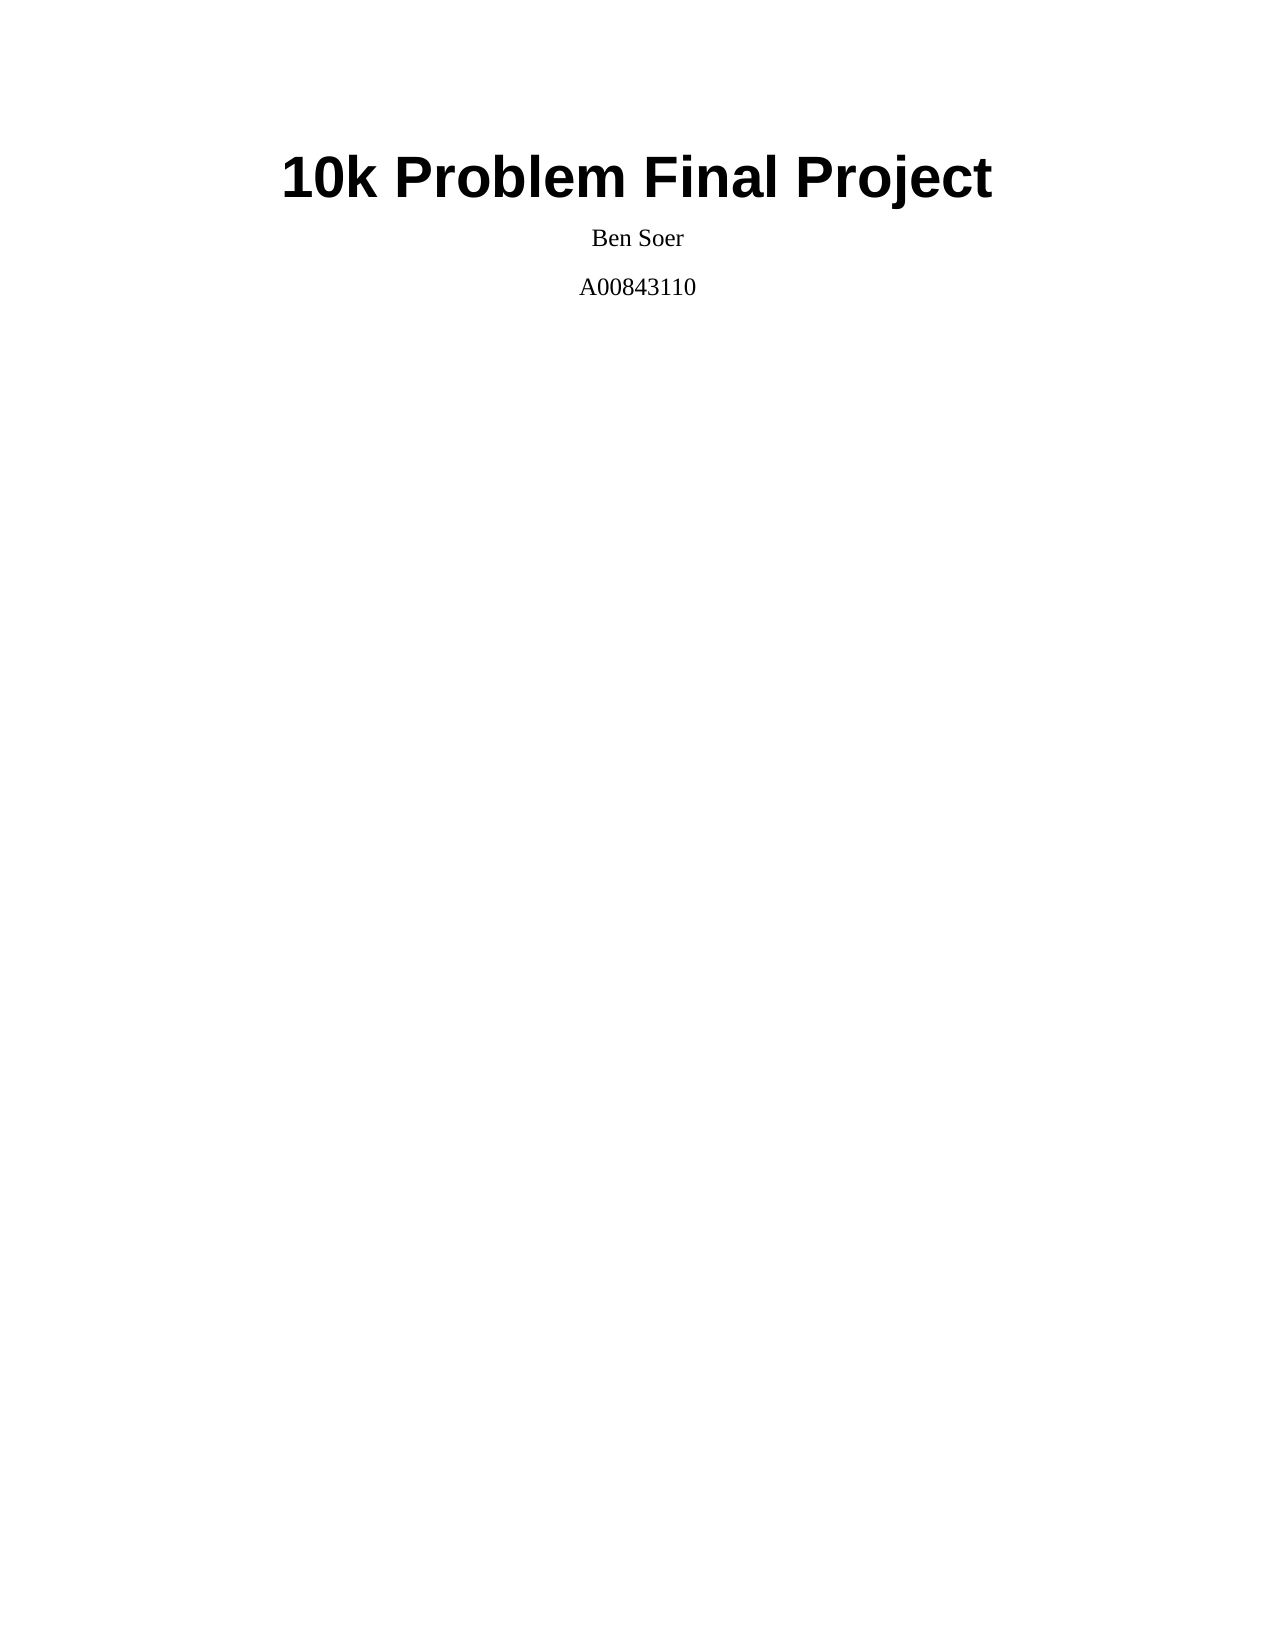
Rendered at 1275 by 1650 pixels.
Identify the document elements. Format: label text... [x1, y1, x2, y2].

text Ben Soer [118, 223, 1157, 251]
title 10k Problem Final Project [118, 143, 1157, 210]
text A00843110 [118, 272, 1157, 301]
